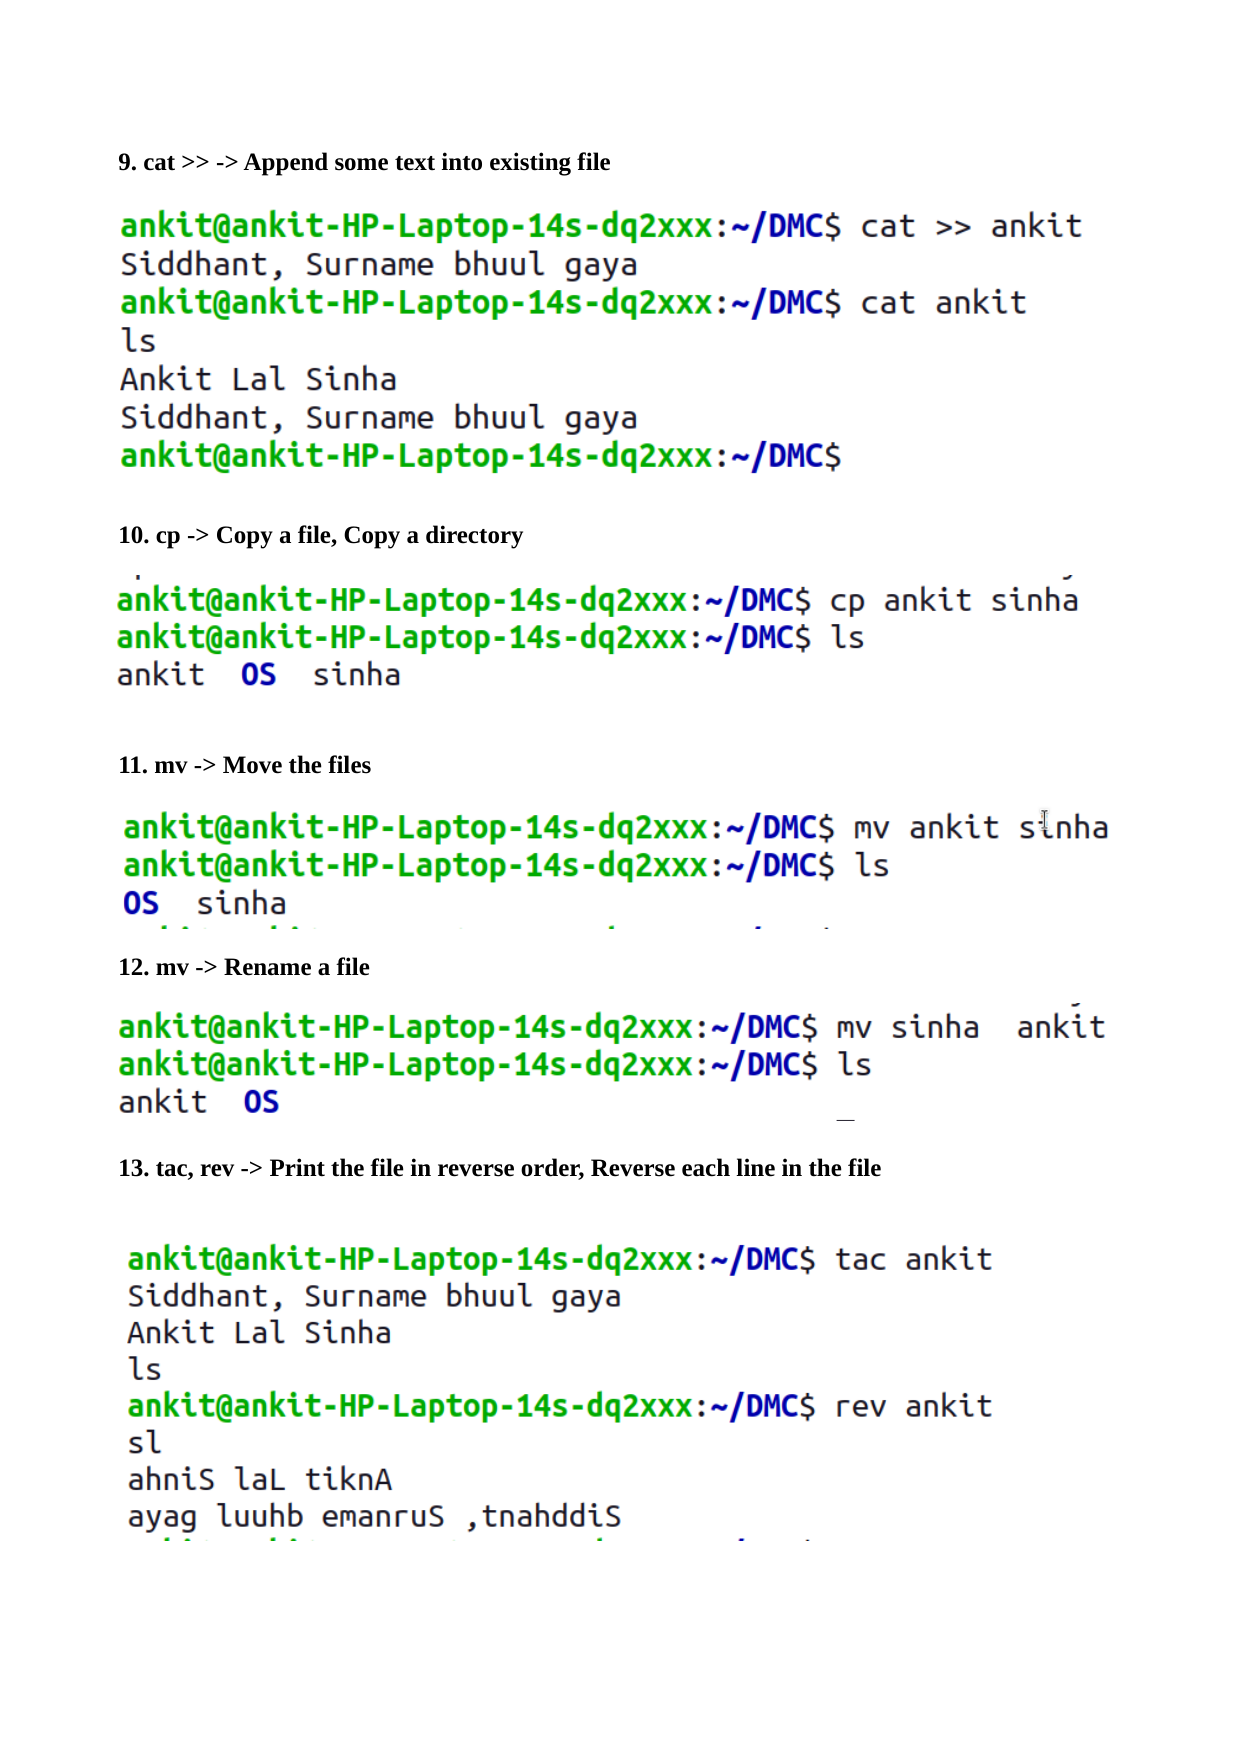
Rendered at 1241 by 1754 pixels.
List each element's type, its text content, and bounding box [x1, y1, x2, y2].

text 13. tac, rev -> Print the file in reverse order, Reverse each line in the file [118, 1153, 1122, 1182]
picture [115, 575, 1109, 694]
picture [123, 803, 1117, 929]
text 9. cat >> -> Append some text into existing file [118, 147, 1122, 176]
text 10. cp -> Copy a file, Copy a directory [118, 521, 1122, 549]
text 11. mv -> Move the files [118, 751, 1122, 779]
picture [120, 200, 1124, 488]
picture [127, 1238, 1131, 1541]
text 12. mv -> Rename a file [118, 952, 1122, 981]
picture [118, 1003, 1123, 1121]
